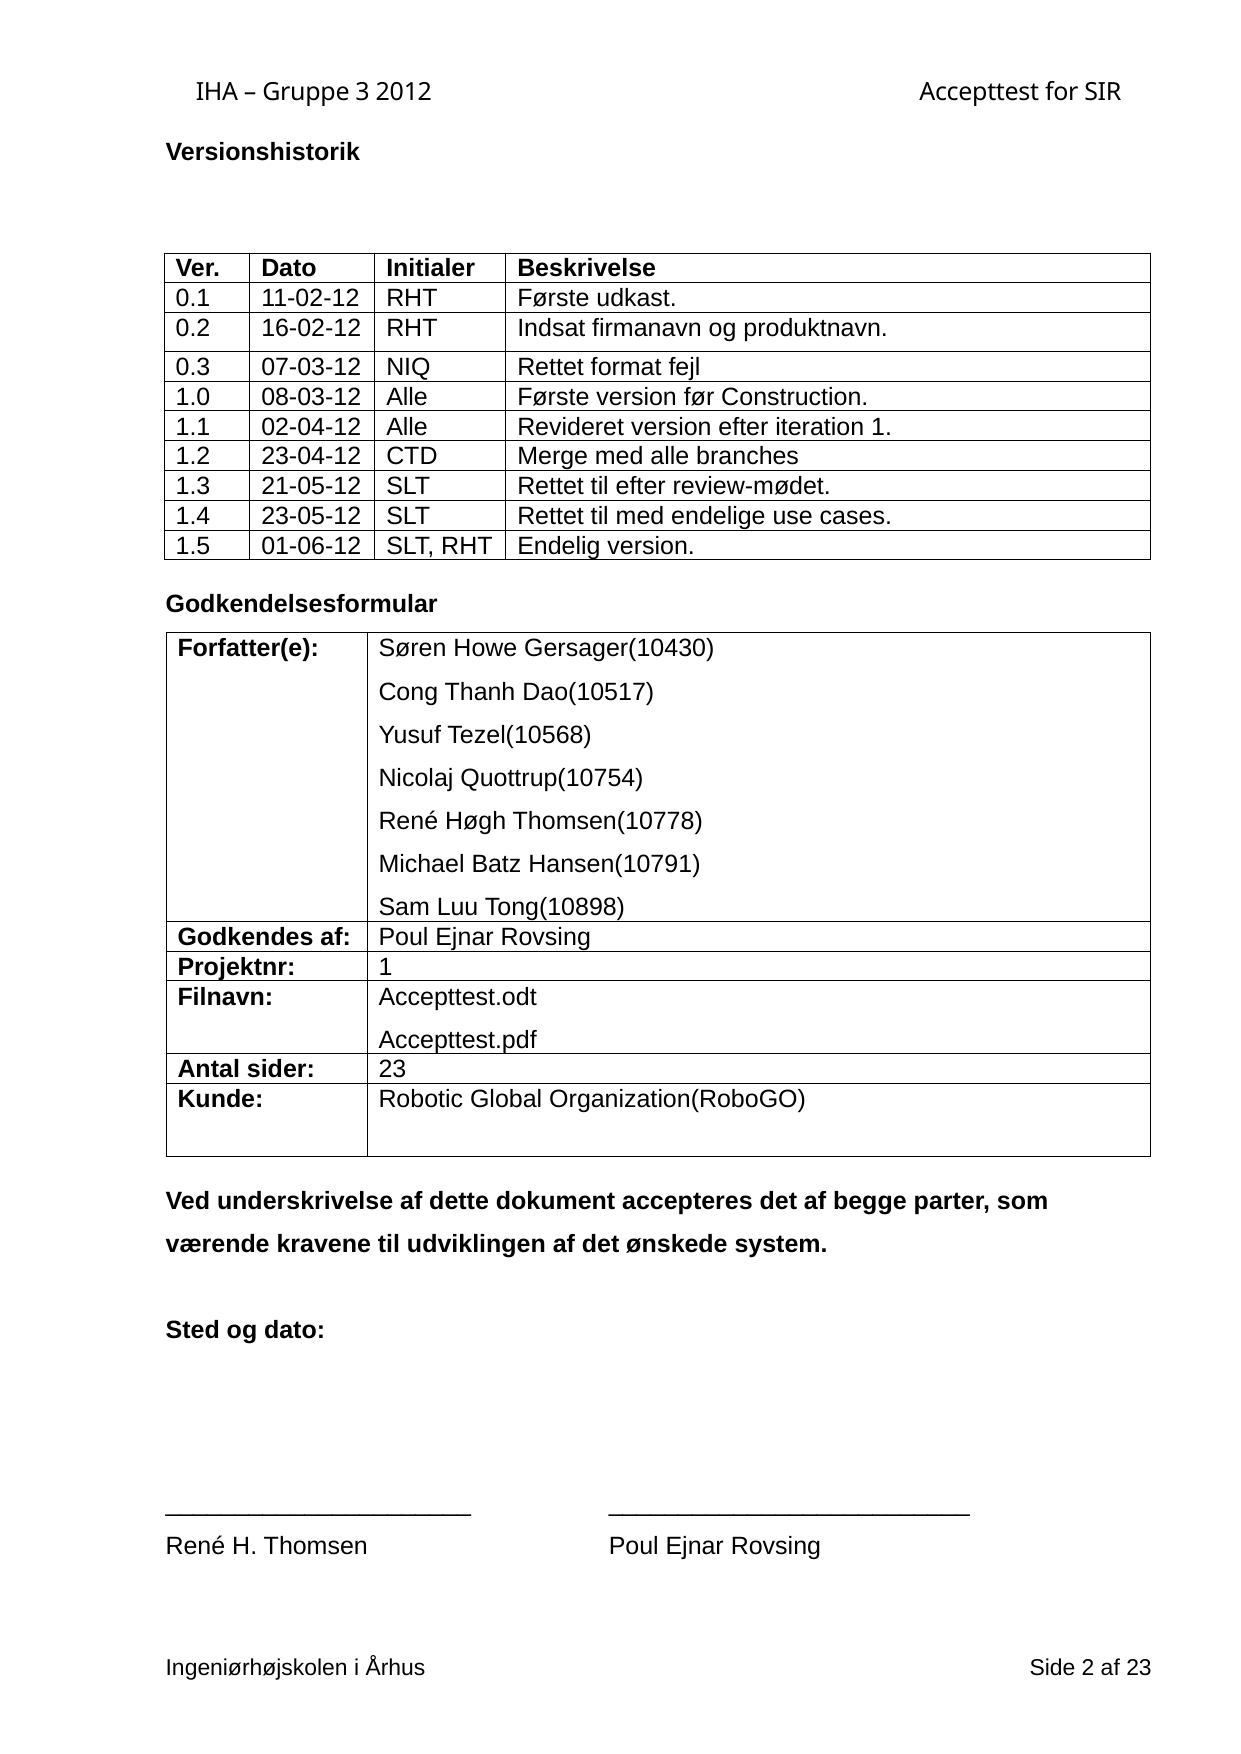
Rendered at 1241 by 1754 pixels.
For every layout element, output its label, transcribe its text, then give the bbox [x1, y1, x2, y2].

table_cell 1.2 [165, 441, 249, 470]
table_header Forfatter(e): [167, 633, 367, 921]
table_cell RHT [375, 313, 505, 351]
table_cell 23-05-12 [250, 501, 374, 529]
table_cell 21-05-12 [250, 471, 374, 500]
text Ved underskrivelse af dette dokument accepteres det af begge parter, som værende kravene til udviklingen af det ønskede system. [165, 1186, 1152, 1258]
table_cell Indsat firmanavn og produktnavn. [506, 313, 1150, 351]
table_cell 1.3 [165, 471, 249, 500]
table_cell 0.1 [165, 283, 249, 312]
table_cell Antal sider: [167, 1054, 367, 1083]
table_header Beskrivelse [506, 254, 1150, 282]
table_cell 1.0 [165, 382, 249, 410]
table_cell 1.1 [165, 411, 249, 440]
table_cell 16-02-12 [250, 313, 374, 351]
table_cell Merge med alle branches [506, 441, 1150, 470]
text René H. Thomsen Poul Ejnar Rovsing [165, 1531, 1152, 1559]
table_cell Første udkast. [506, 283, 1150, 312]
table_cell 23-04-12 [250, 441, 374, 470]
table_header Dato [250, 254, 374, 282]
table_cell Alle [375, 382, 505, 410]
table_cell Rettet til efter review-mødet. [506, 471, 1150, 500]
table_cell SLT [375, 471, 505, 500]
text Versionshistorik [165, 137, 1152, 166]
table_cell SLT, RHT [375, 531, 505, 559]
table_cell Robotic Global Organization(RoboGO) [368, 1084, 1150, 1156]
text ______________________ __________________________ [165, 1488, 1152, 1516]
table_cell Alle [375, 411, 505, 440]
table_cell Accepttest.odt Accepttest.pdf [368, 981, 1150, 1053]
table_cell 07-03-12 [250, 352, 374, 381]
table_cell CTD [375, 441, 505, 470]
table_cell Revideret version efter iteration 1. [506, 411, 1150, 440]
table_cell Kunde: [167, 1084, 367, 1156]
table_cell Første version før Construction. [506, 382, 1150, 410]
table_cell 1 [368, 952, 1150, 980]
table_cell 1.5 [165, 531, 249, 559]
table_cell Poul Ejnar Rovsing [368, 922, 1150, 951]
table_cell 1.4 [165, 501, 249, 529]
table_cell 0.3 [165, 352, 249, 381]
table_cell 08-03-12 [250, 382, 374, 410]
table_cell 01-06-12 [250, 531, 374, 559]
table_cell 22 [368, 1054, 1150, 1083]
table_header Søren Howe Gersager(10430) Cong Thanh Dao(10517) Yusuf Tezel(10568) Nicolaj Quottrup(10754) René Høgh Thomsen(10778) Michael Batz Hansen(10791) Sam Luu Tong(10898) [368, 633, 1150, 921]
table_cell Endelig version. [506, 531, 1150, 559]
table_cell 11-02-12 [250, 283, 374, 312]
table_cell Rettet format fejl [506, 352, 1150, 381]
table_cell Rettet til med endelige use cases. [506, 501, 1150, 529]
table_cell 02-04-12 [250, 411, 374, 440]
text Godkendelsesformular [165, 589, 1152, 618]
table_cell 0.2 [165, 313, 249, 351]
table_header Initialer [375, 254, 505, 282]
table_cell SLT [375, 501, 505, 529]
table_header Ver. [165, 254, 249, 282]
table_cell Projektnr: [167, 952, 367, 980]
table_cell Filnavn: [167, 981, 367, 1053]
table_cell Godkendes af: [167, 922, 367, 951]
table_cell NIQ [375, 352, 505, 381]
table_cell RHT [375, 283, 505, 312]
text Sted og dato: [165, 1315, 1152, 1344]
